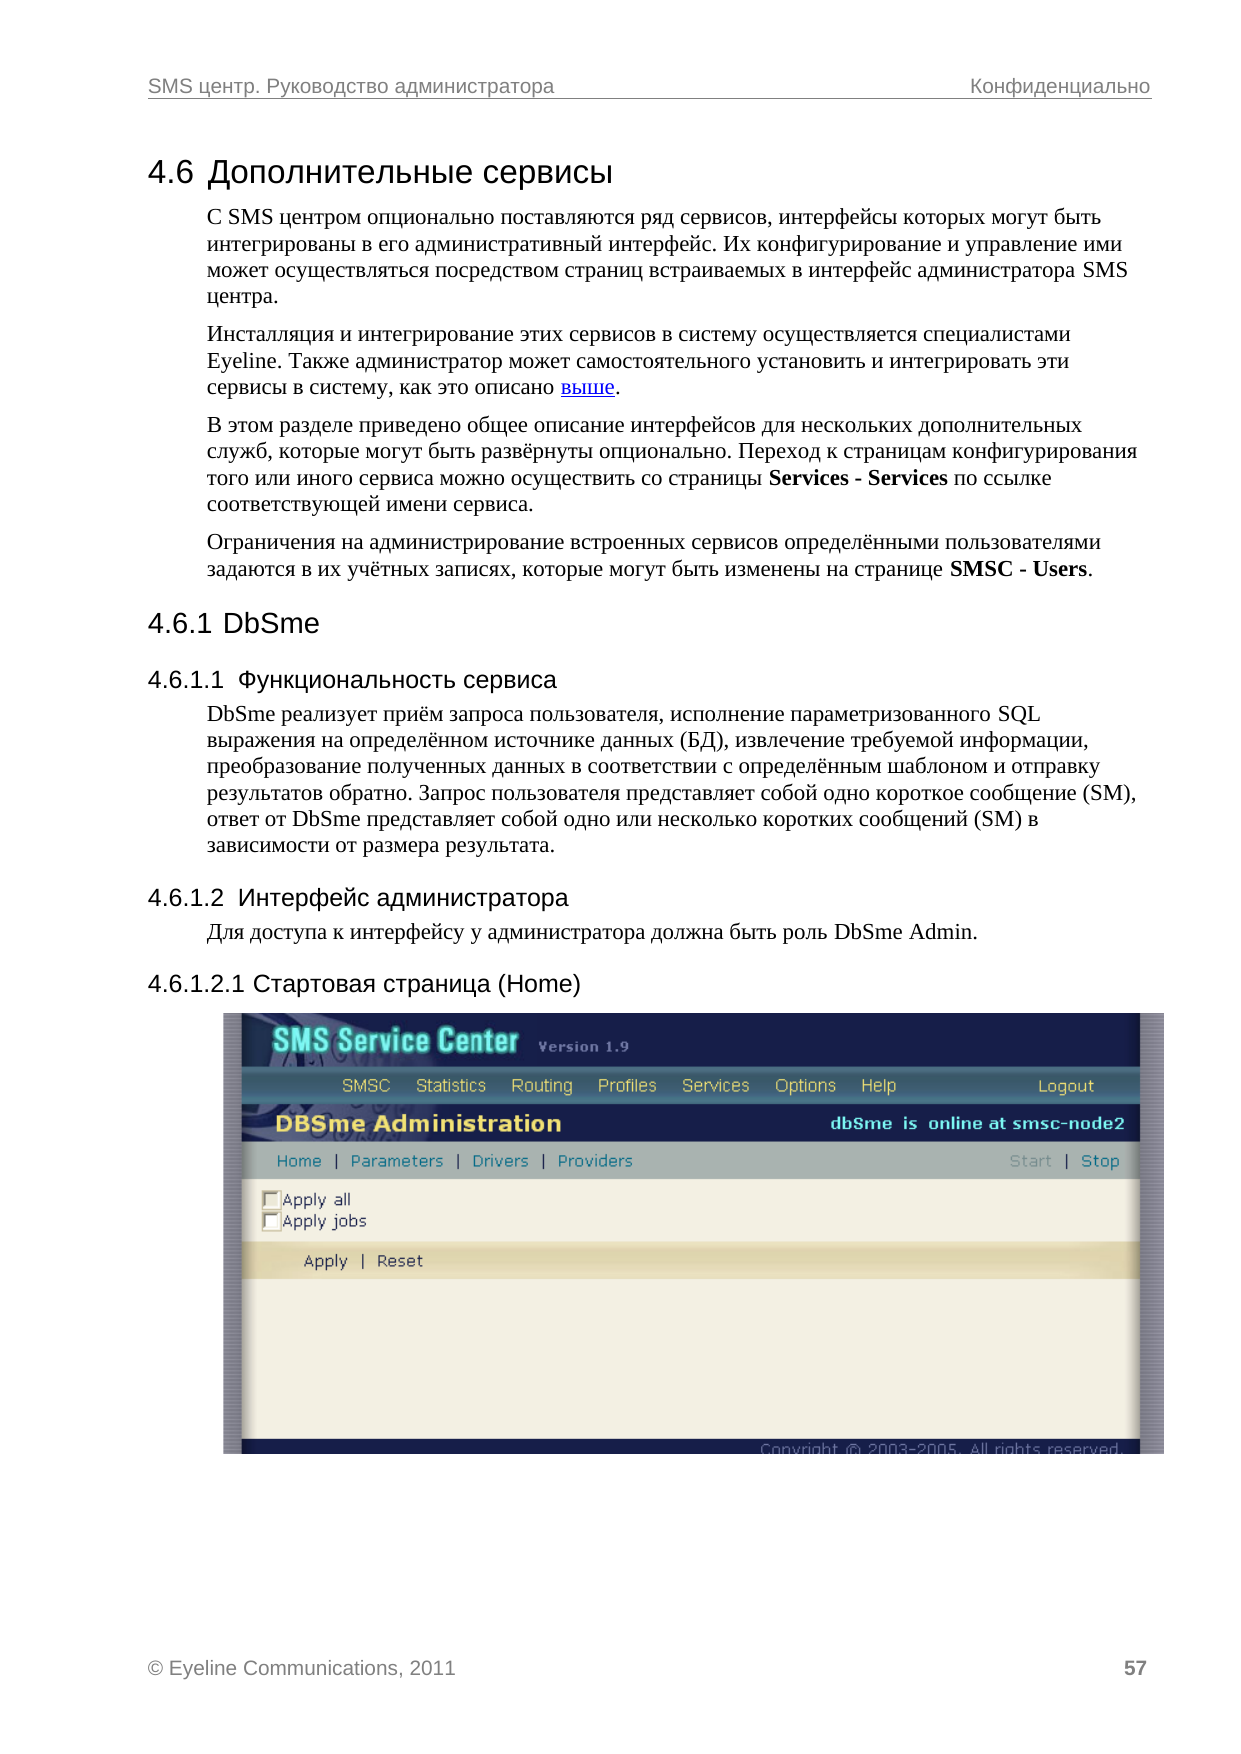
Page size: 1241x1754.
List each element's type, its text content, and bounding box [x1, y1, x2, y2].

subtitle Функциональность сервиса [148, 665, 1152, 693]
text DbSme реализует приём запроса пользователя, исполнение параметризованного SQL выражения на определённом источнике данных (БД), извлечение требуемой информации, преобразование полученных данных в соответствии с определённым шаблоном и отправку результатов обратно. Запрос пользователя представляет собой одно короткое сообщение (SM), ответ от DbSme представляет собой одно или несколько коротких сообщений (SM) в зависимости от размера результата. [207, 700, 1152, 858]
subtitle DbSme [148, 606, 1152, 640]
text Для доступа к интерфейсу у администратора должна быть роль DbSme Admin. [207, 918, 1152, 944]
subtitle Интерфейс администратора [148, 883, 1152, 912]
text В этом разделе приведено общее описание интерфейсов для нескольких дополнительных служб, которые могут быть развёрнуты опционально. Переход к страницам конфигурирования того или иного сервиса можно осуществить со страницы Services - Services по ссылке соответствующей имени сервиса. [207, 411, 1152, 517]
text С SMS центром опционально поставляются ряд сервисов, интерфейсы которых могут быть интегрированы в его административный интерфейс. Их конфигурирование и управление ими может осуществляться посредством страниц встраиваемых в интерфейс администратора SMS центра. [207, 203, 1152, 309]
text Инсталляция и интегрирование этих сервисов в систему осуществляется специалистами Eyeline. Также администратор может самостоятельного установить и интегрировать эти сервисы в систему, как это описано выше. [207, 320, 1152, 399]
text Ограничения на администрирование встроенных сервисов определёнными пользователями задаются в их учётных записях, которые могут быть изменены на странице SMSC - Users. [207, 528, 1152, 581]
subtitle Дополнительные сервисы [148, 152, 1152, 191]
picture [223, 1013, 1164, 1454]
subtitle Стартовая страница (Home) [148, 969, 1152, 998]
